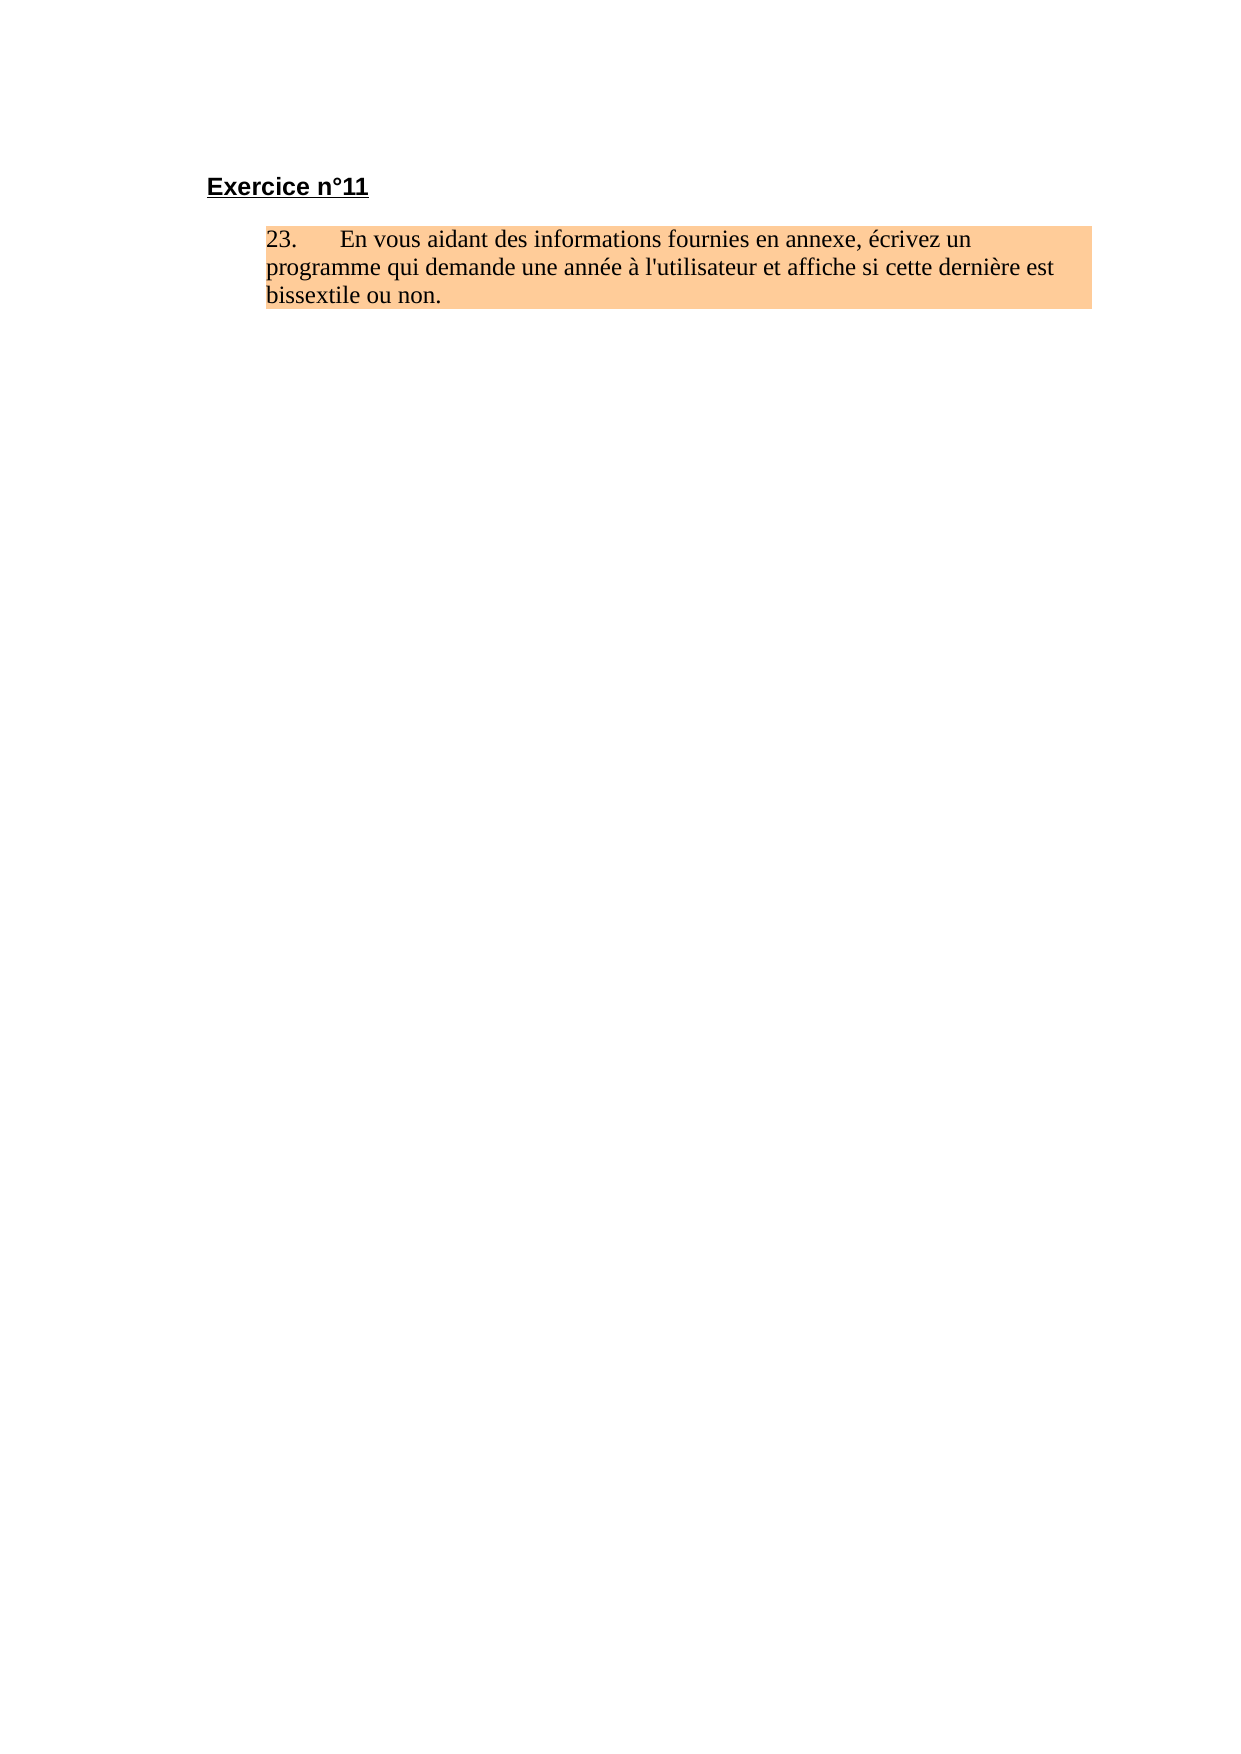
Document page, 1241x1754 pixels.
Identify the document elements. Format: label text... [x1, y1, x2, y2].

list En vous aidant des informations fournies en annexe, écrivez un programme qui demande une année à l'utilisateur et affiche si cette dernière est bissextile ou non. [266, 226, 1092, 309]
subtitle Exercice n°11 [207, 173, 1092, 201]
